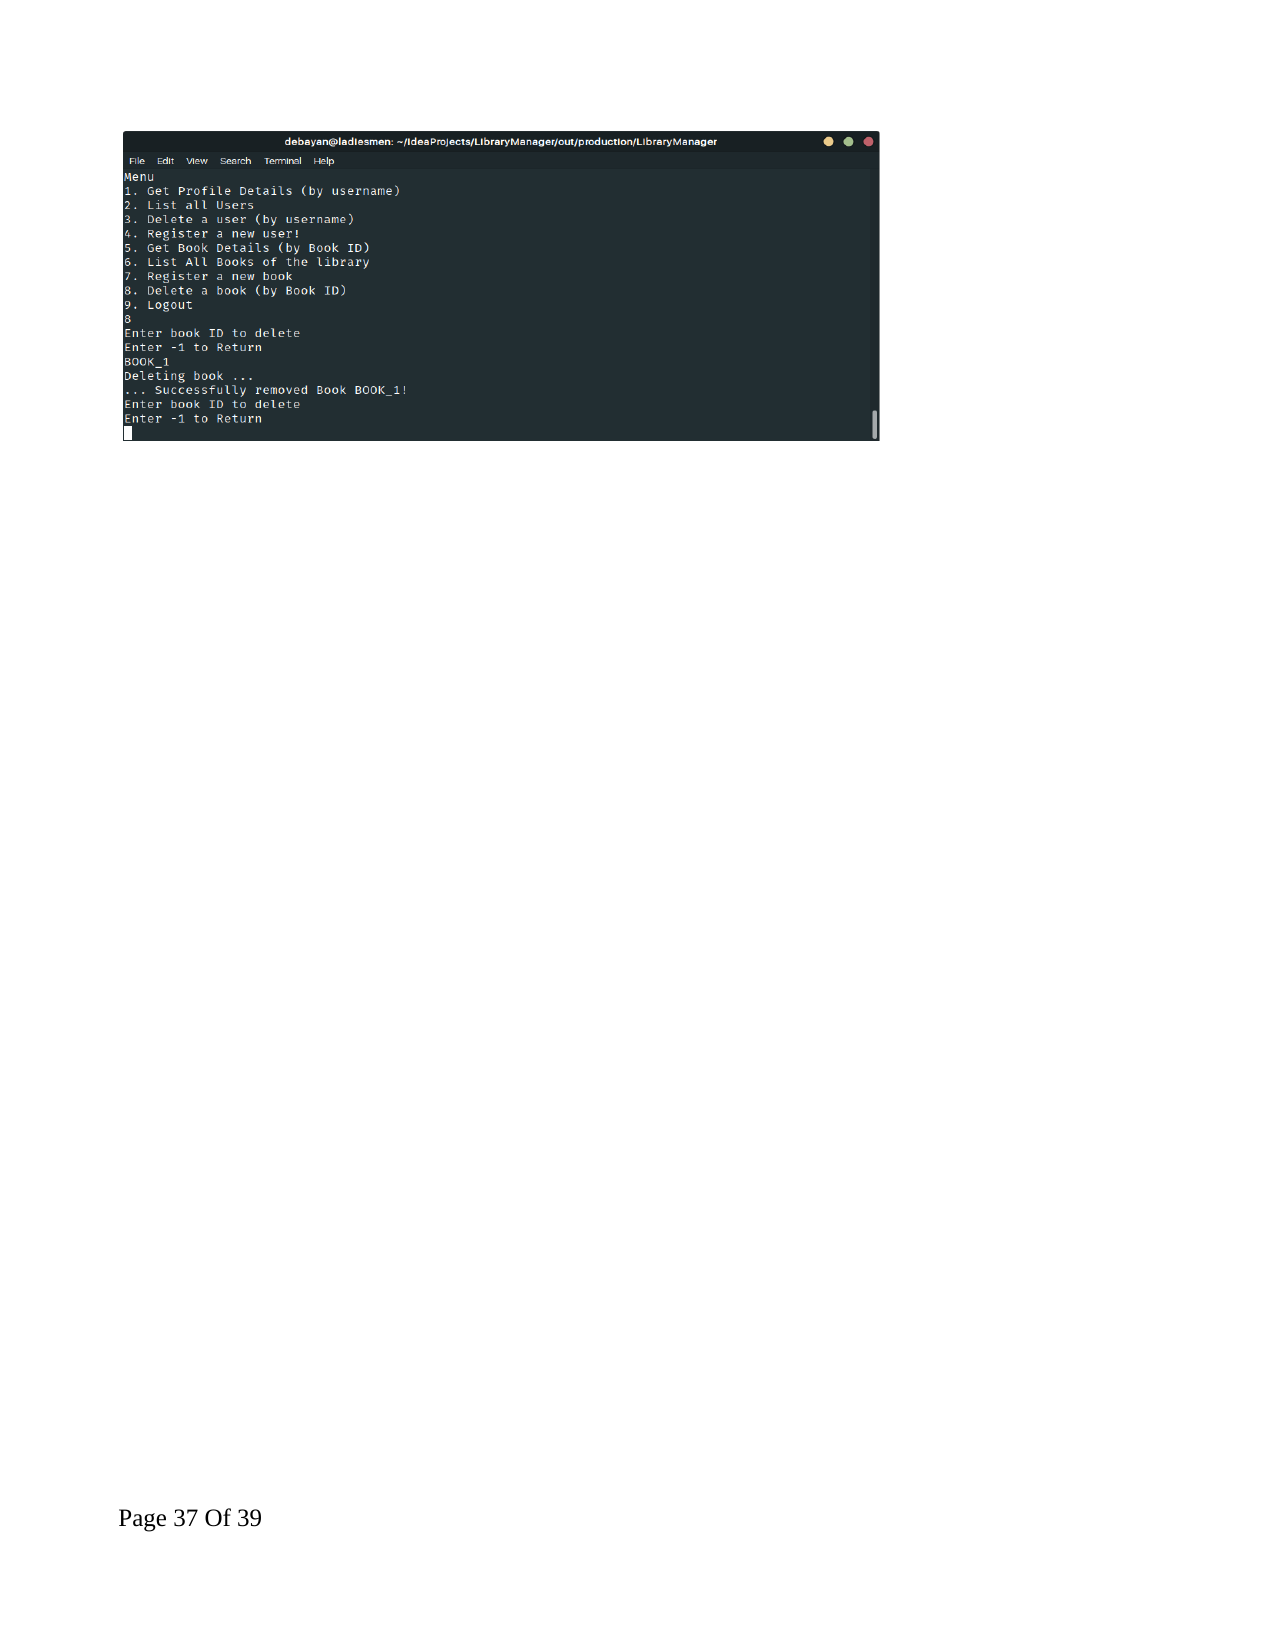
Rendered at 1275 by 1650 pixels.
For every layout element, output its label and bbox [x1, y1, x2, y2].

picture [119, 127, 886, 447]
